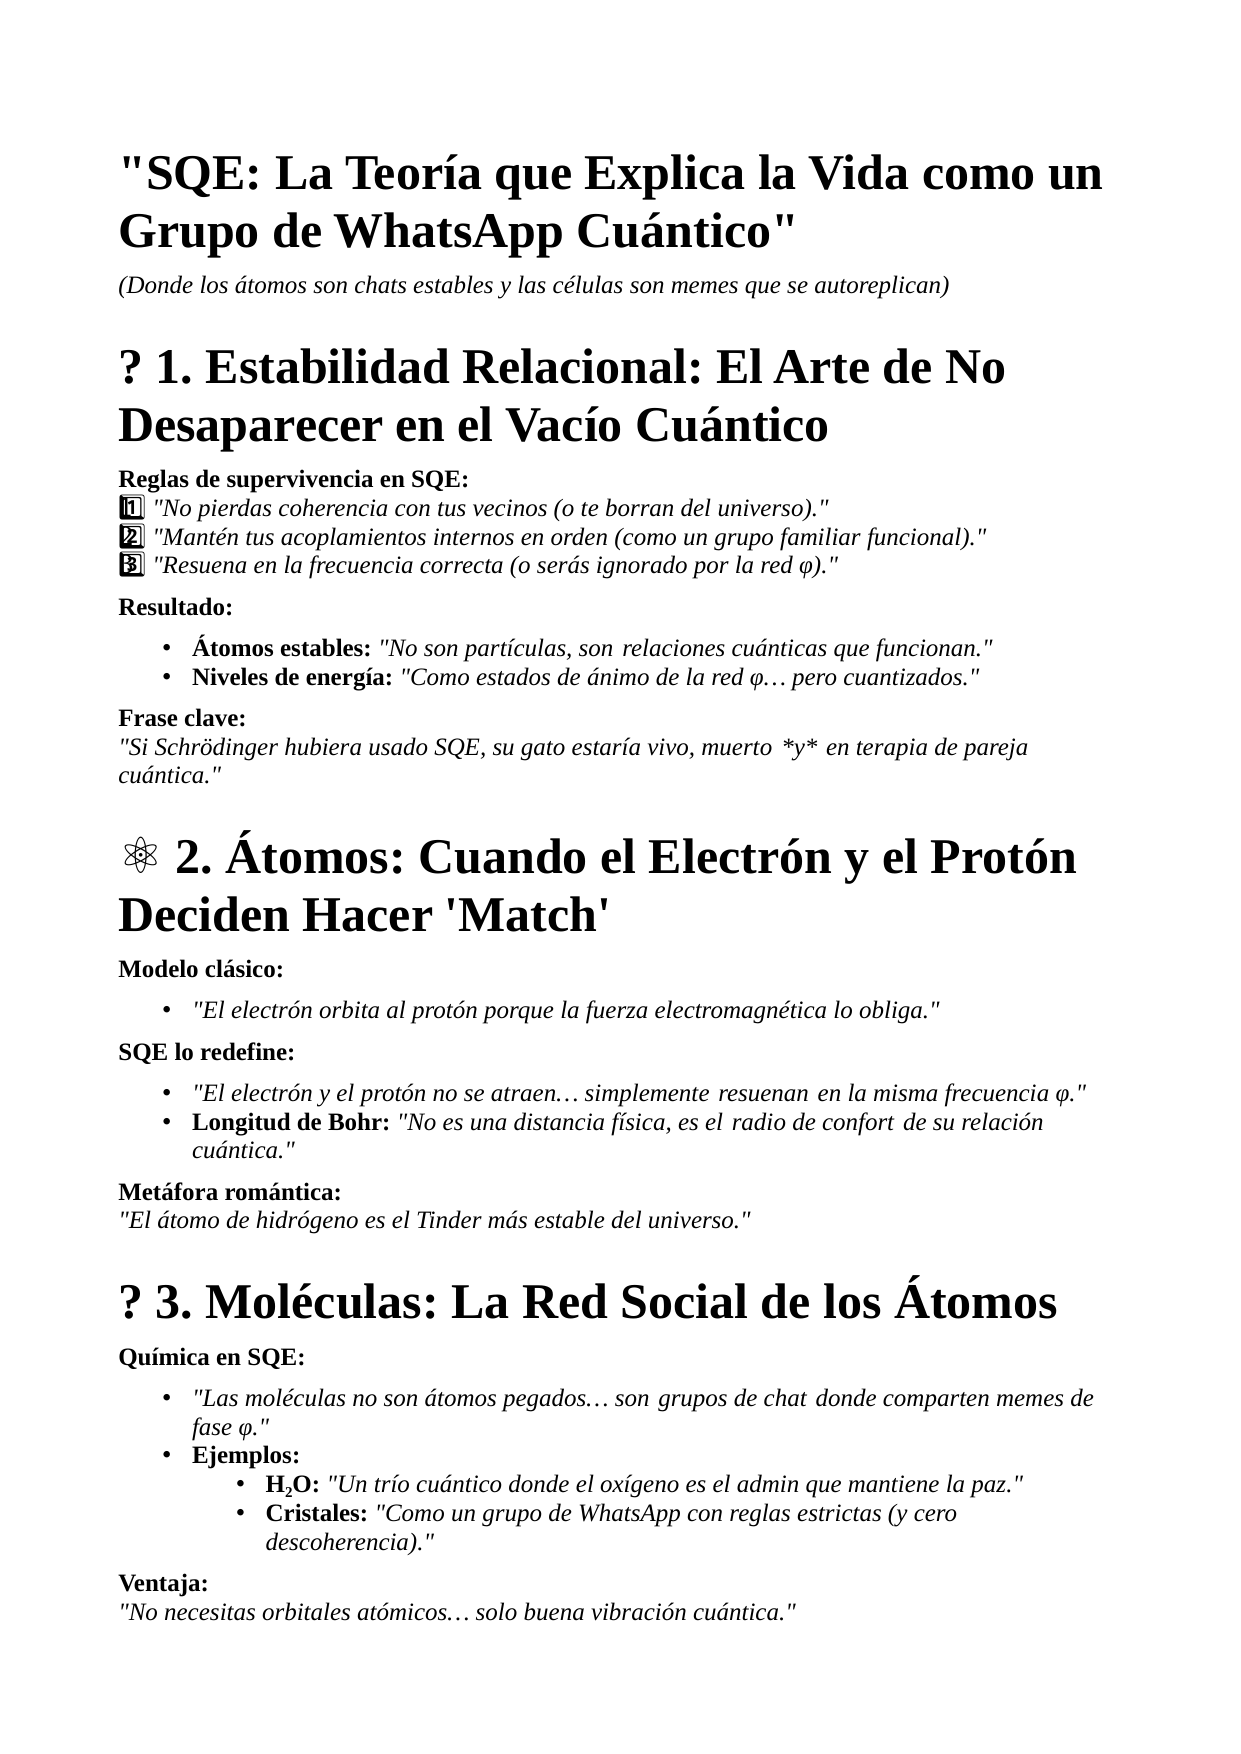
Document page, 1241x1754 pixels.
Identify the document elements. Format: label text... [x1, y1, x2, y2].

text Química en SQE: [118, 1342, 1122, 1371]
list "Las moléculas no son átomos pegados… son grupos de chat donde comparten memes de fase φ." [162, 1383, 1122, 1441]
subtitle ⚛️ 2. Átomos: Cuando el Electrón y el Protón Deciden Hacer 'Match' [118, 827, 1122, 942]
subtitle "SQE: La Teoría que Explica la Vida como un Grupo de WhatsApp Cuántico" [118, 143, 1122, 258]
list Átomos estables: "No son partículas, son relaciones cuánticas que funcionan." [162, 633, 1122, 662]
text Reglas de supervivencia en SQE: 1️⃣ "No pierdas coherencia con tus vecinos (o te borran del universo)." 2️⃣ "Mantén tus acoplamientos internos en orden (como un grupo familiar funcional)." 3️⃣ "Resuena en la frecuencia correcta (o serás ignorado por la red φ)." [118, 464, 1122, 579]
list H₂O: "Un trío cuántico donde el oxígeno es el admin que mantiene la paz." [236, 1469, 1122, 1498]
text Frase clave: "Si Schrödinger hubiera usado SQE, su gato estaría vivo, muerto *y* en terapia de pareja cuántica." [118, 703, 1122, 789]
text Metáfora romántica: "El átomo de hidrógeno es el Tinder más estable del universo." [118, 1177, 1122, 1234]
list Niveles de energía: "Como estados de ánimo de la red φ… pero cuantizados." [162, 662, 1122, 691]
list Cristales: "Como un grupo de WhatsApp con reglas estrictas (y cero descoherencia)." [236, 1498, 1122, 1556]
list "El electrón orbita al protón porque la fuerza electromagnética lo obliga." [162, 996, 1122, 1024]
list Ejemplos: [162, 1441, 1122, 1469]
subtitle ? 3. Moléculas: La Red Social de los Átomos [118, 1272, 1122, 1329]
subtitle ? 1. Estabilidad Relacional: El Arte de No Desaparecer en el Vacío Cuántico [118, 337, 1122, 452]
list "El electrón y el protón no se atraen… simplemente resuenan en la misma frecuencia φ." [162, 1078, 1122, 1107]
text Modelo clásico: [118, 954, 1122, 983]
text SQE lo redefine: [118, 1037, 1122, 1066]
text Ventaja: "No necesitas orbitales atómicos… solo buena vibración cuántica." [118, 1568, 1122, 1626]
list Longitud de Bohr: "No es una distancia física, es el radio de confort de su relación cuántica." [162, 1107, 1122, 1164]
text (Donde los átomos son chats estables y las células son memes que se autoreplican) [118, 271, 1122, 299]
text Resultado: [118, 592, 1122, 621]
